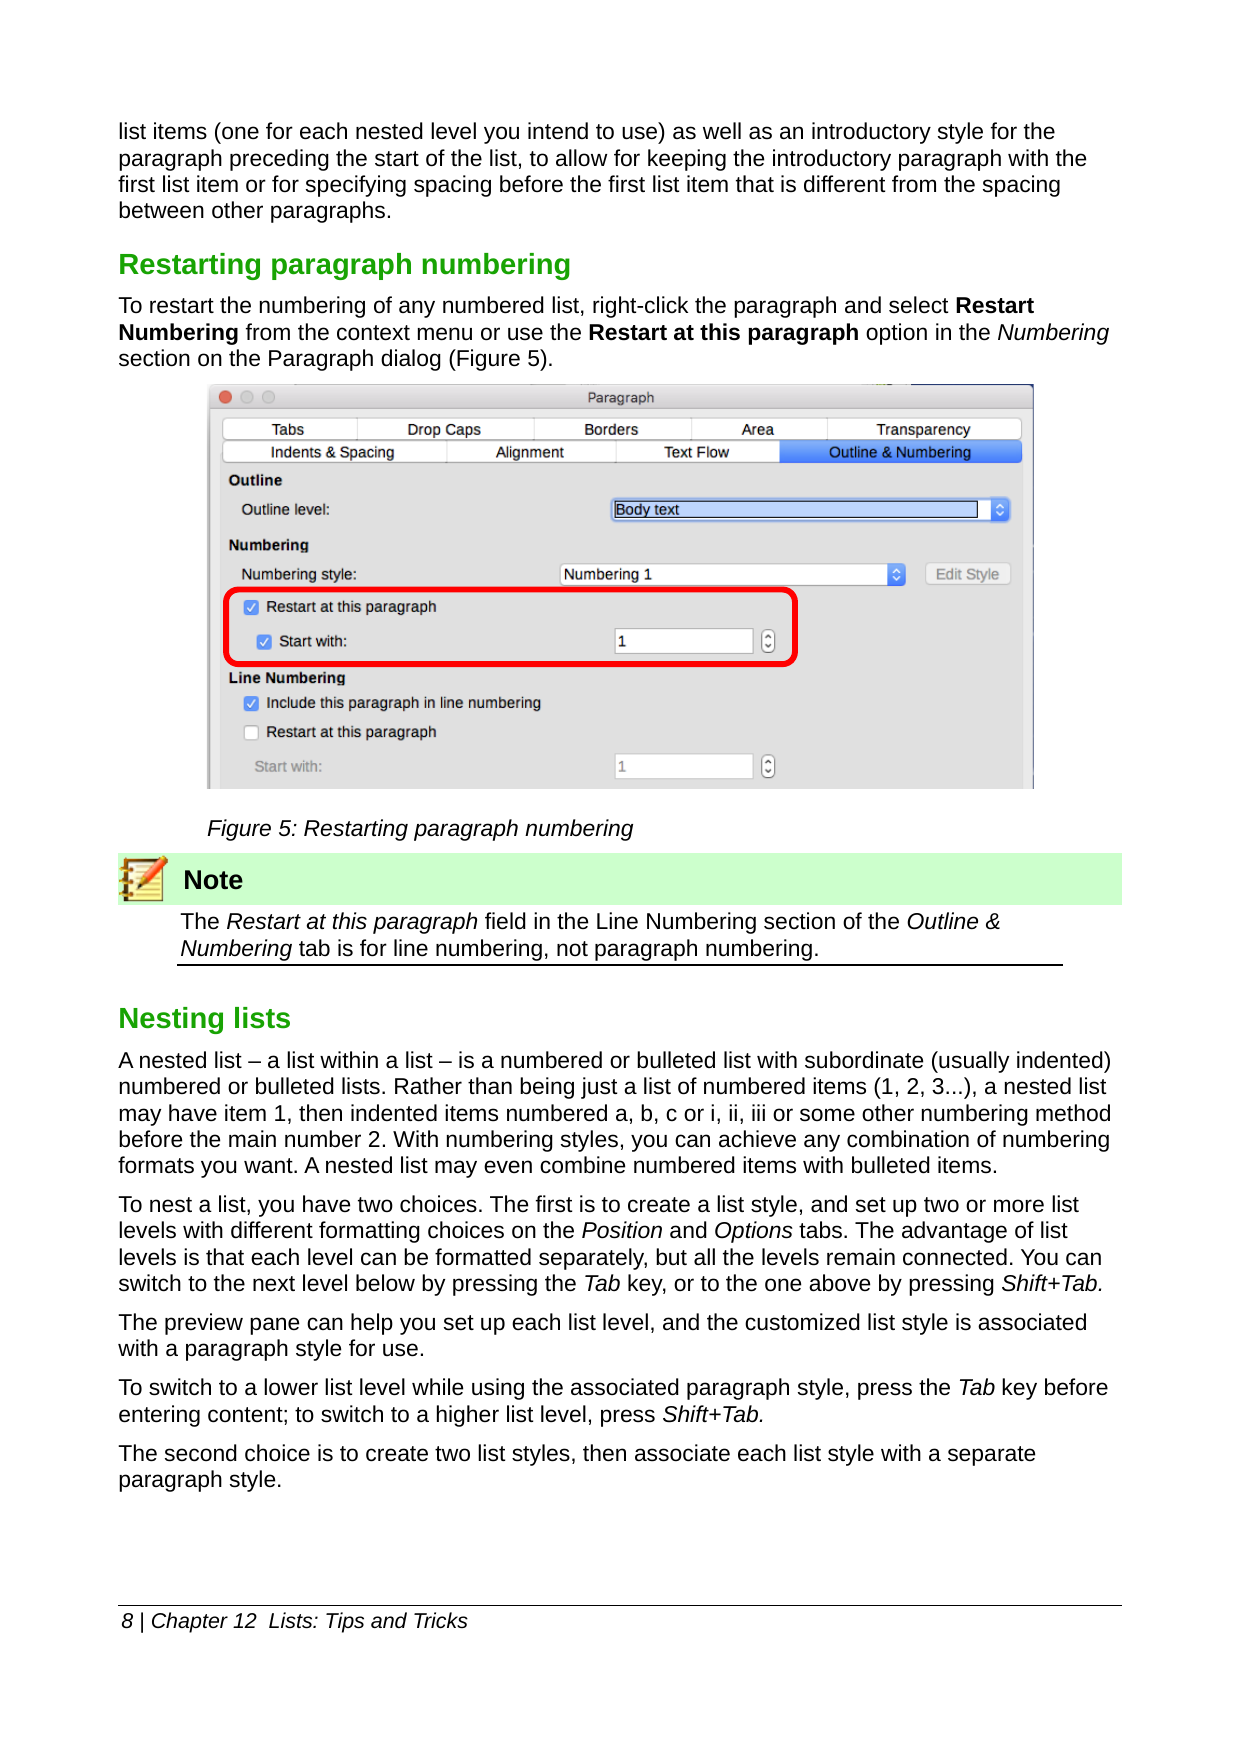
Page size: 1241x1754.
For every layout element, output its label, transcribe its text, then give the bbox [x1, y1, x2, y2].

picture [206, 384, 1034, 789]
subtitle Nesting lists [118, 1002, 1122, 1035]
text The Restart at this paragraph field in the Line Numbering section of the Outline & Numbering tab is for line numbering, not paragraph numbering. [177, 905, 1063, 964]
text Figure 5: Restarting paragraph numbering [207, 815, 1033, 841]
text The second choice is to create two list styles, then associate each list style with a separate paragraph style. [118, 1439, 1122, 1492]
text list items (one for each nested level you intend to use) as well as an introductory style for the paragraph preceding the start of the list, to allow for keeping the introductory paragraph with the first list item or for specifying spacing before the first list item that is different from the spacing between other paragraphs. [118, 118, 1122, 223]
text To restart the numbering of any numbered list, right-click the paragraph and select Restart Numbering from the context menu or use the Restart at this paragraph option in the Numbering section on the Paragraph dialog (Figure 5). [118, 292, 1122, 372]
subtitle Note [118, 853, 1122, 905]
text The preview pane can help you set up each list level, and the customized list style is associated with a paragraph style for use. [118, 1309, 1122, 1362]
text A nested list – a list within a list – is a numbered or bulleted list with subordinate (usually indented) numbered or bulleted lists. Rather than being just a list of numbered items (1, 2, 3...), a nested list may have item 1, then indented items numbered a, b, c or i, ii, iii or some other numbering method before the main number 2. With numbering styles, you can achieve any combination of numbering formats you want. A nested list may even combine numbered items with bulleted items. [118, 1047, 1122, 1179]
subtitle Restarting paragraph numbering [118, 247, 1122, 281]
picture [119, 854, 170, 905]
text To nest a list, you have two choices. The first is to create a list style, and set up two or more list levels with different formatting choices on the Position and Options tabs. The advantage of list levels is that each level can be formatted separately, but all the levels remain connected. You can switch to the next level below by pressing the Tab key, or to the one above by pressing Shift+Tab. [118, 1191, 1122, 1297]
text To switch to a lower list level while using the associated paragraph style, press the Tab key before entering content; to switch to a higher list level, press Shift+Tab. [118, 1374, 1122, 1427]
